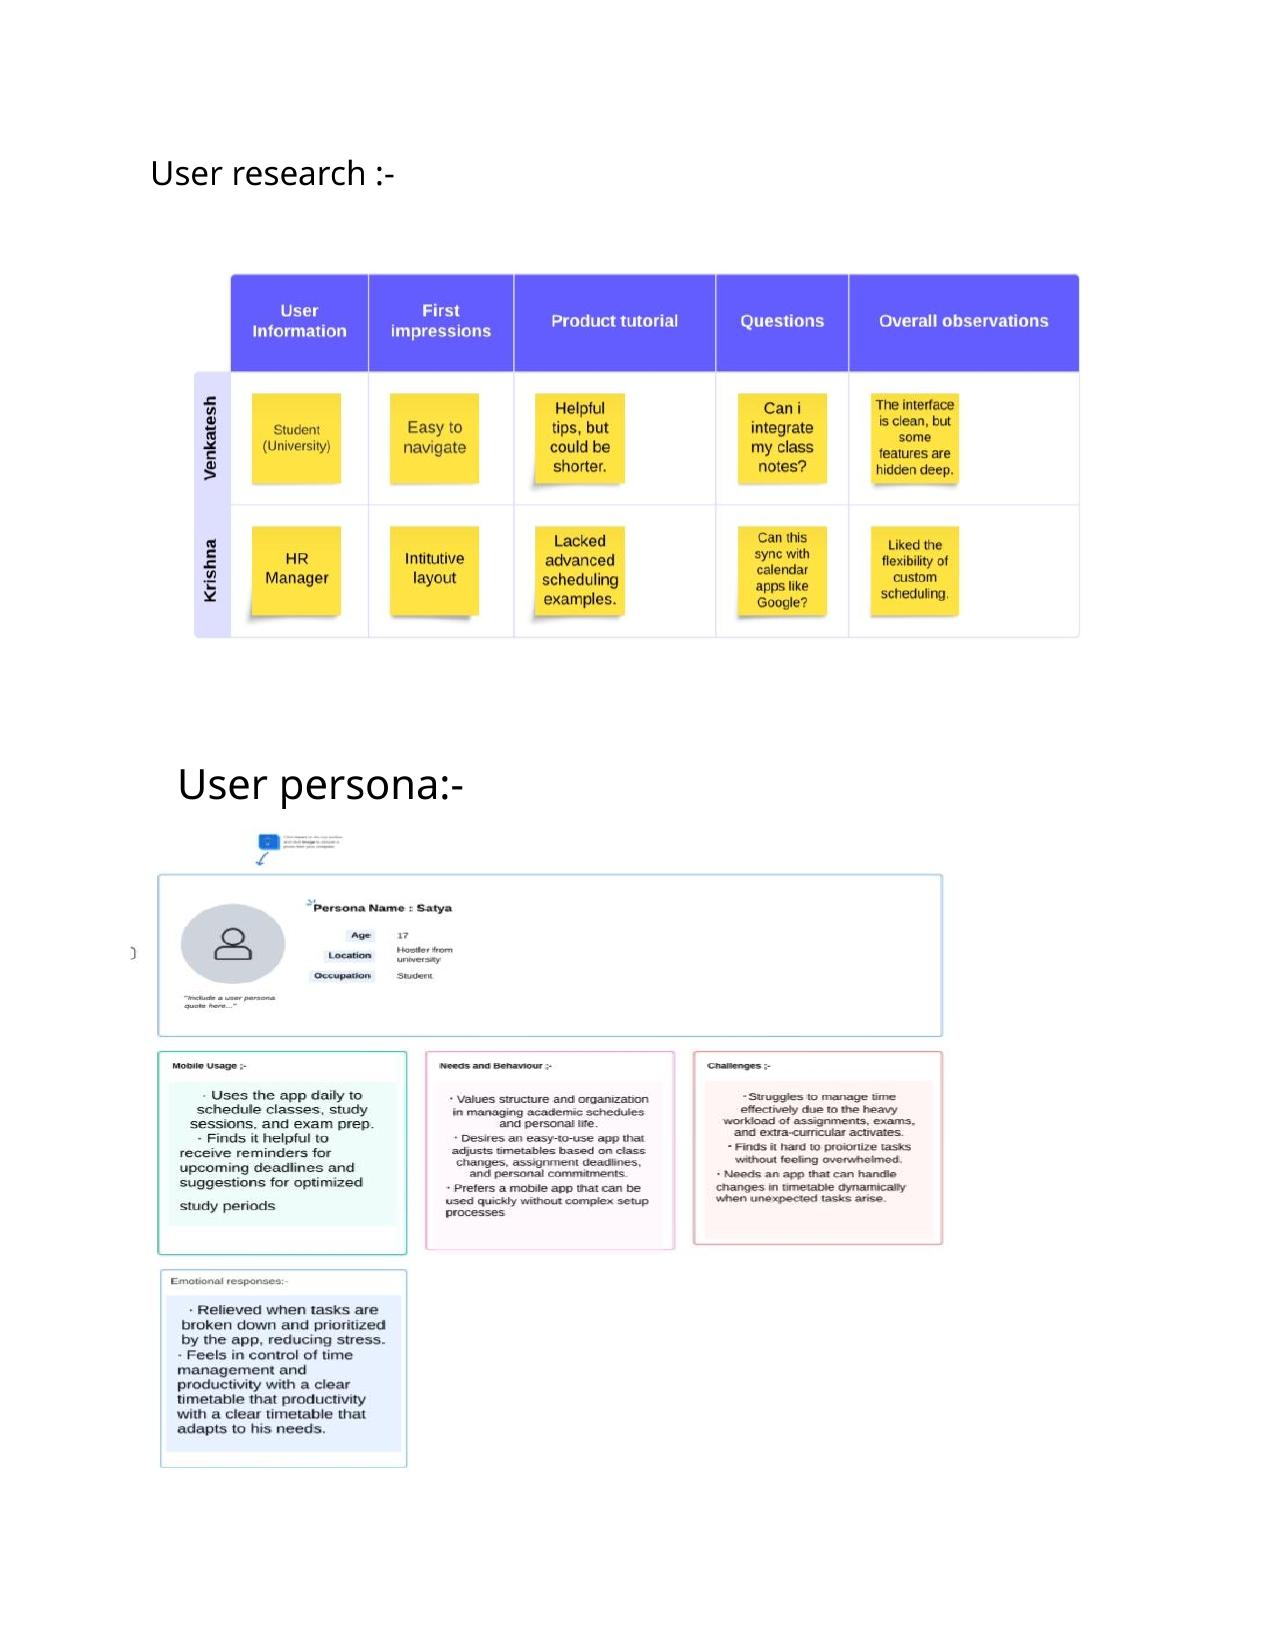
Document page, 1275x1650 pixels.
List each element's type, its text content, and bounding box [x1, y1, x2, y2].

text User persona:- [140, 755, 500, 812]
text [125, 748, 515, 956]
text User research :- [150, 150, 1125, 195]
